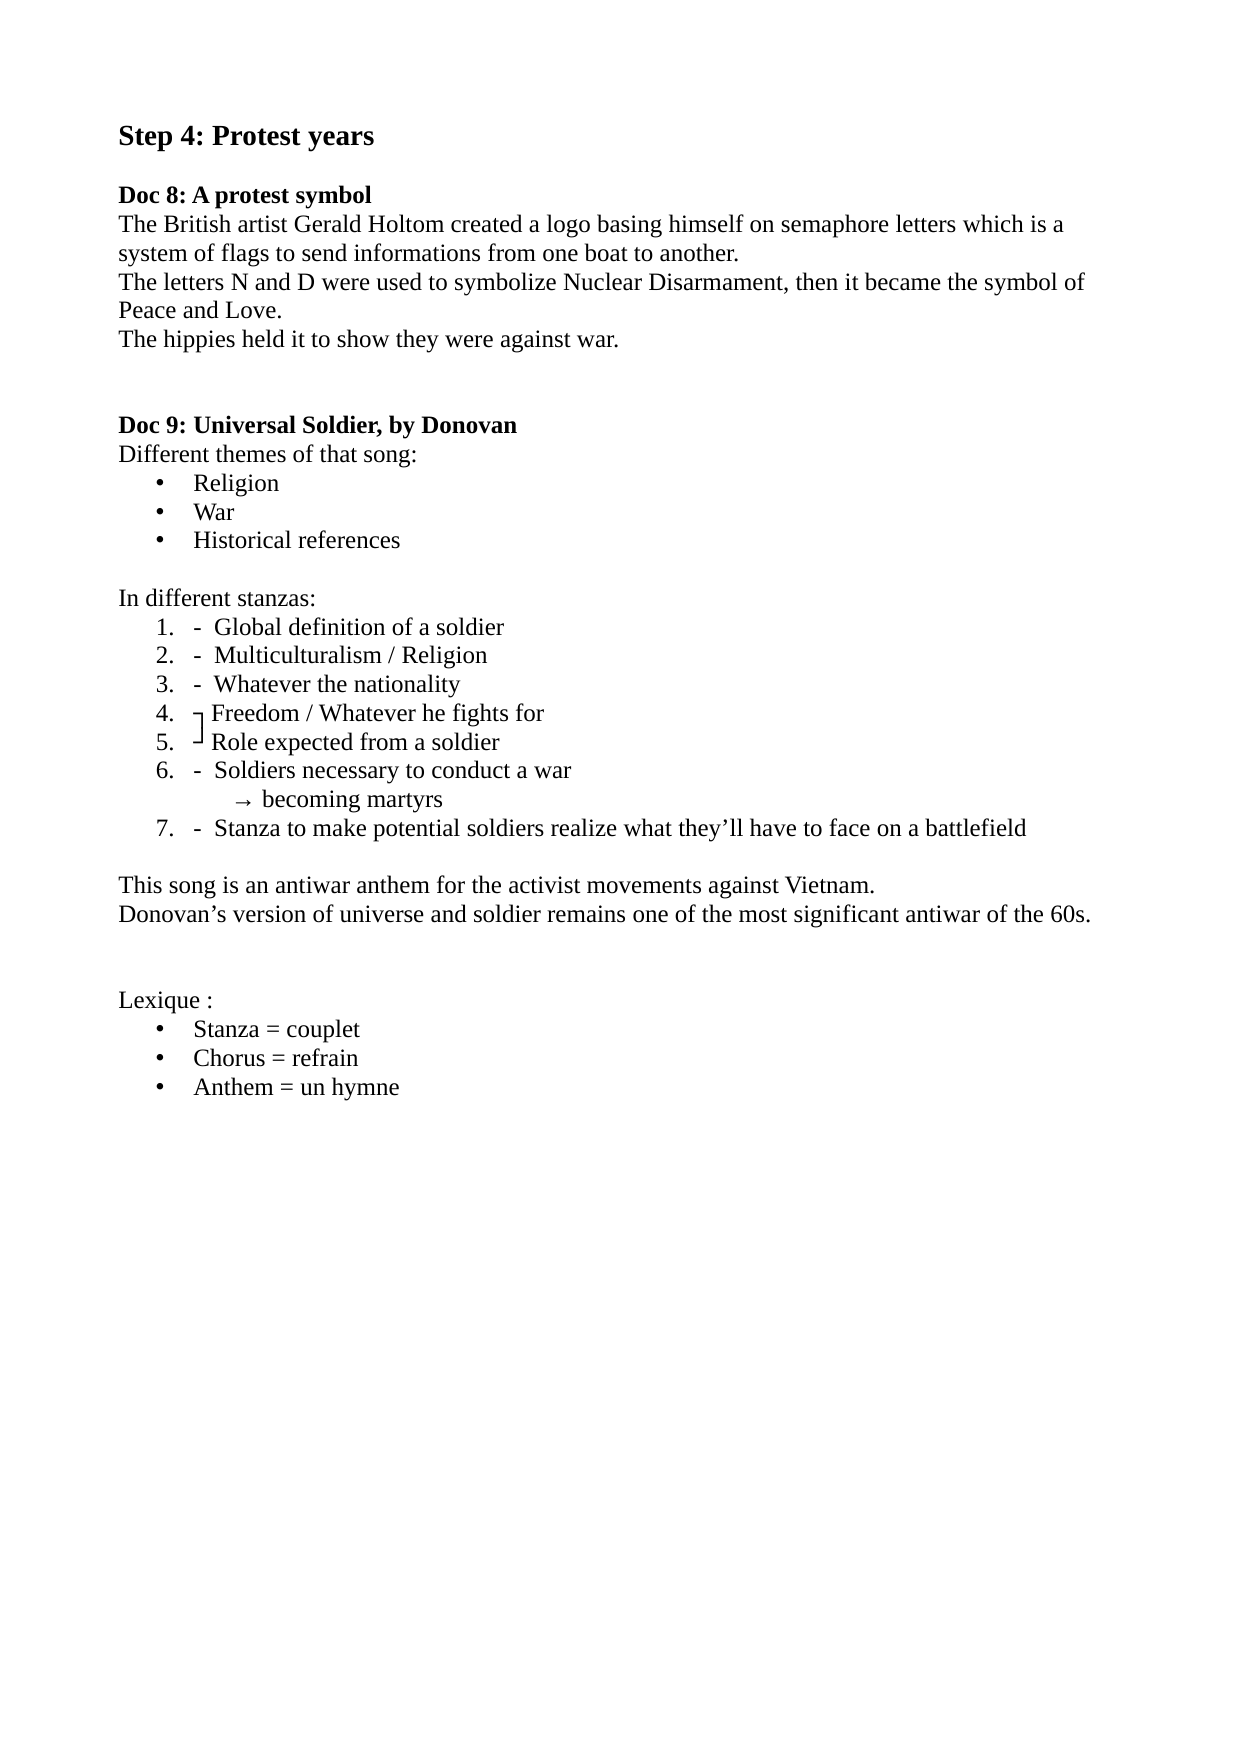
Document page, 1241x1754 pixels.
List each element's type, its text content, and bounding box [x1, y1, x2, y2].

list Historical references [156, 525, 1122, 554]
list ┐Freedom / Whatever he fights for [156, 698, 1122, 727]
list ┘Role expected from a soldier [156, 727, 1122, 755]
list Religion [156, 468, 1122, 497]
list - Whatever the nationality [156, 669, 1122, 698]
list - Soldiers necessary to conduct a war [156, 755, 1122, 784]
text Doc 9: Universal Soldier, by Donovan [118, 410, 1122, 439]
list Anthem = un hymne [156, 1072, 1122, 1100]
text Donovan’s version of universe and soldier remains one of the most significant antiwar of the 60s. [118, 899, 1122, 928]
list Stanza = couplet [156, 1014, 1122, 1043]
text The hippies held it to show they were against war. [118, 324, 1122, 353]
text Lexique : [118, 985, 1122, 1014]
list - Multiculturalism / Religion [156, 640, 1122, 669]
text Doc 8: A protest symbol [118, 180, 1122, 209]
list - Global definition of a soldier [156, 612, 1122, 640]
text In different stanzas: [118, 583, 1122, 612]
text The British artist Gerald Holtom created a logo basing himself on semaphore letters which is a system of flags to send informations from one boat to another. [118, 209, 1122, 267]
list - Stanza to make potential soldiers realize what they’ll have to face on a battlefield [156, 813, 1122, 842]
list War [156, 497, 1122, 525]
list → becoming martyrs [193, 784, 1122, 813]
text The letters N and D were used to symbolize Nuclear Disarmament, then it became the symbol of Peace and Love. [118, 267, 1122, 324]
text Step 4: Protest years [118, 118, 1122, 152]
text Different themes of that song: [118, 439, 1122, 468]
text This song is an antiwar anthem for the activist movements against Vietnam. [118, 870, 1122, 899]
list Chorus = refrain [156, 1043, 1122, 1072]
